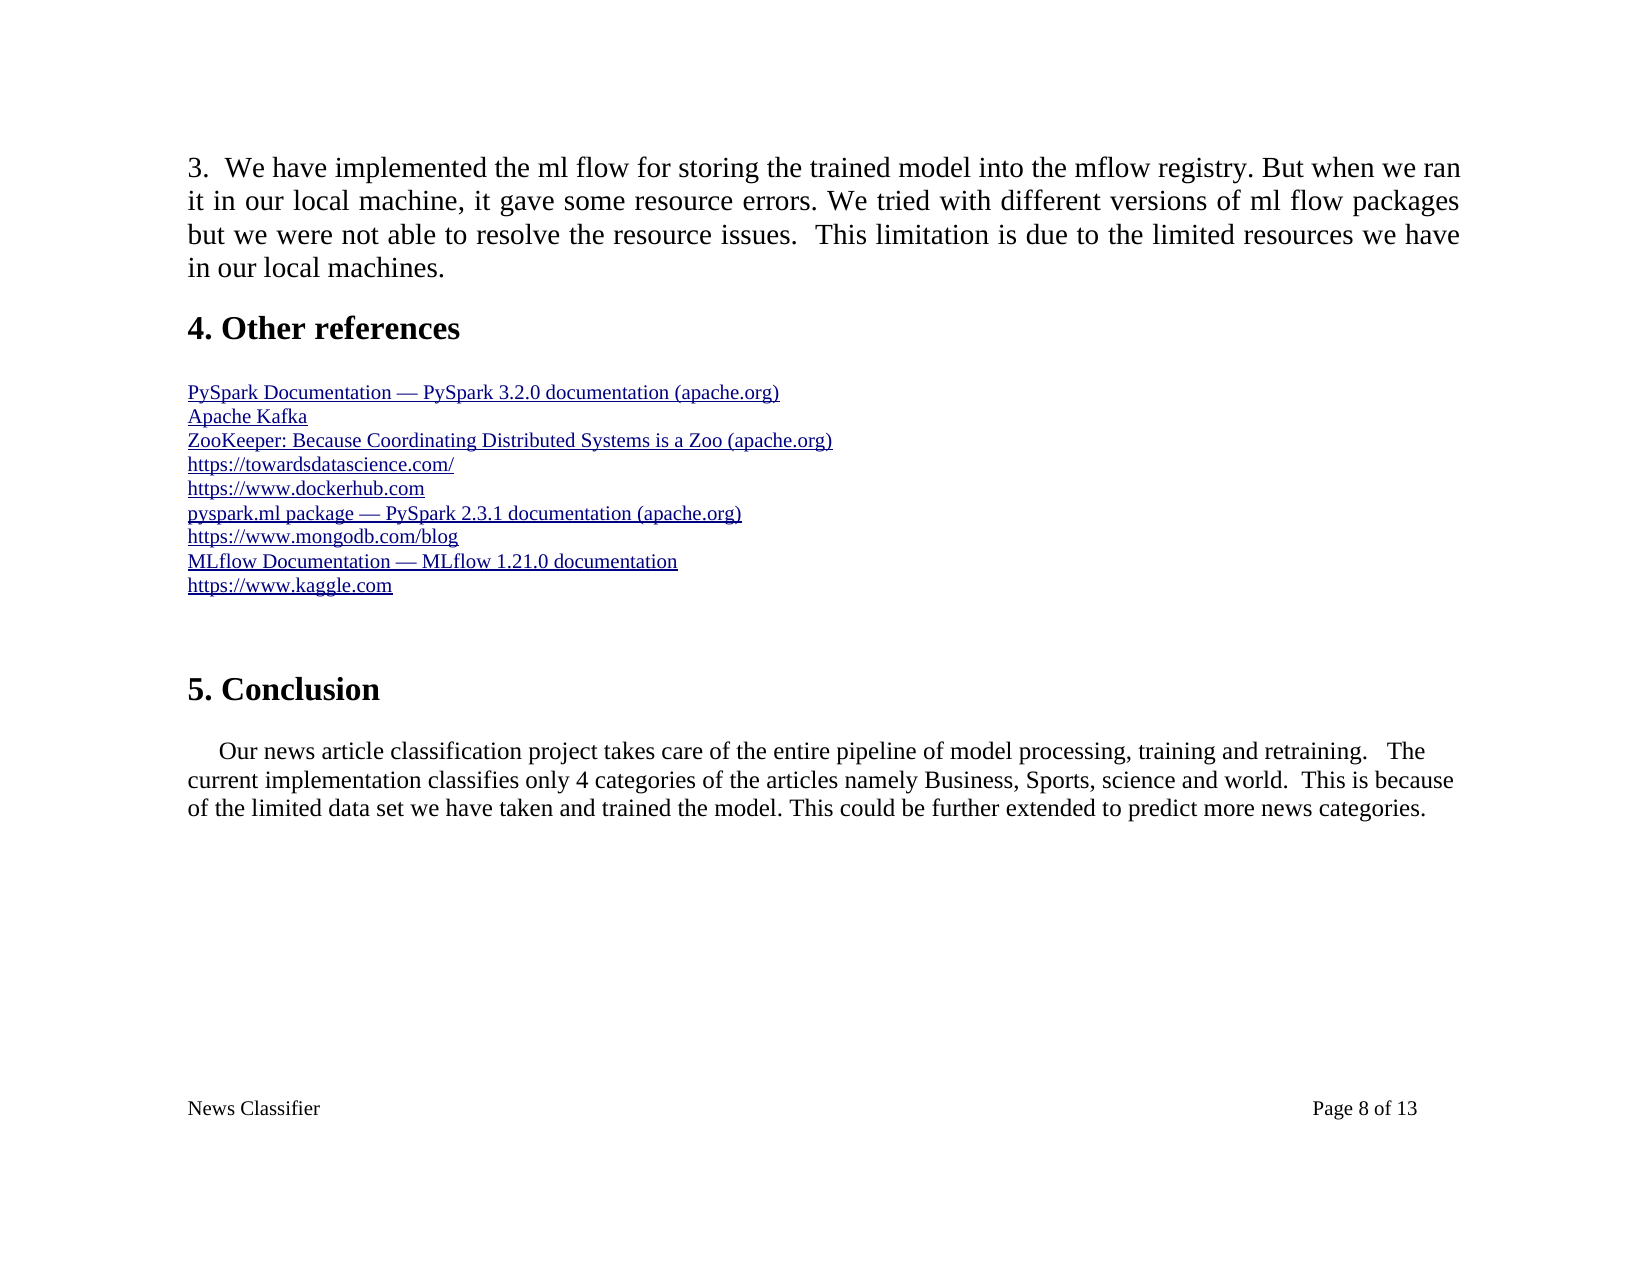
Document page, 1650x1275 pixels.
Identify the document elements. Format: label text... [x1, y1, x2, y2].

text Apache Kafka [187, 404, 1462, 428]
subtitle 4. Other references [187, 308, 1462, 347]
text PySpark Documentation — PySpark 3.2.0 documentation (apache.org) [187, 380, 1462, 404]
text ZooKeeper: Because Coordinating Distributed Systems is a Zoo (apache.org) [187, 428, 1462, 452]
text https://www.mongodb.com/blog [187, 524, 1462, 548]
text Our news article classification project takes care of the entire pipeline of model processing, training and retraining. The current implementation classifies only 4 categories of the articles namely Business, Sports, science and world. This is because of the limited data set we have taken and trained the model. This could be further extended to predict more news categories. [187, 736, 1462, 822]
text https://www.dockerhub.com [187, 476, 1462, 500]
subtitle 5. Conclusion [187, 669, 1462, 707]
text MLflow Documentation — MLflow 1.21.0 documentation [187, 548, 1462, 573]
text 3. We have implemented the ml flow for storing the trained model into the mflow registry. But when we ran it in our local machine, it gave some resource errors. We tried with different versions of ml flow packages but we were not able to resolve the resource issues. This limitation is due to the limited resources we have in our local machines. [187, 150, 1462, 284]
text https://towardsdatascience.com/ [187, 452, 1462, 476]
text https://www.kaggle.com [187, 573, 1462, 597]
text pyspark.ml package — PySpark 2.3.1 documentation (apache.org) [187, 500, 1462, 524]
